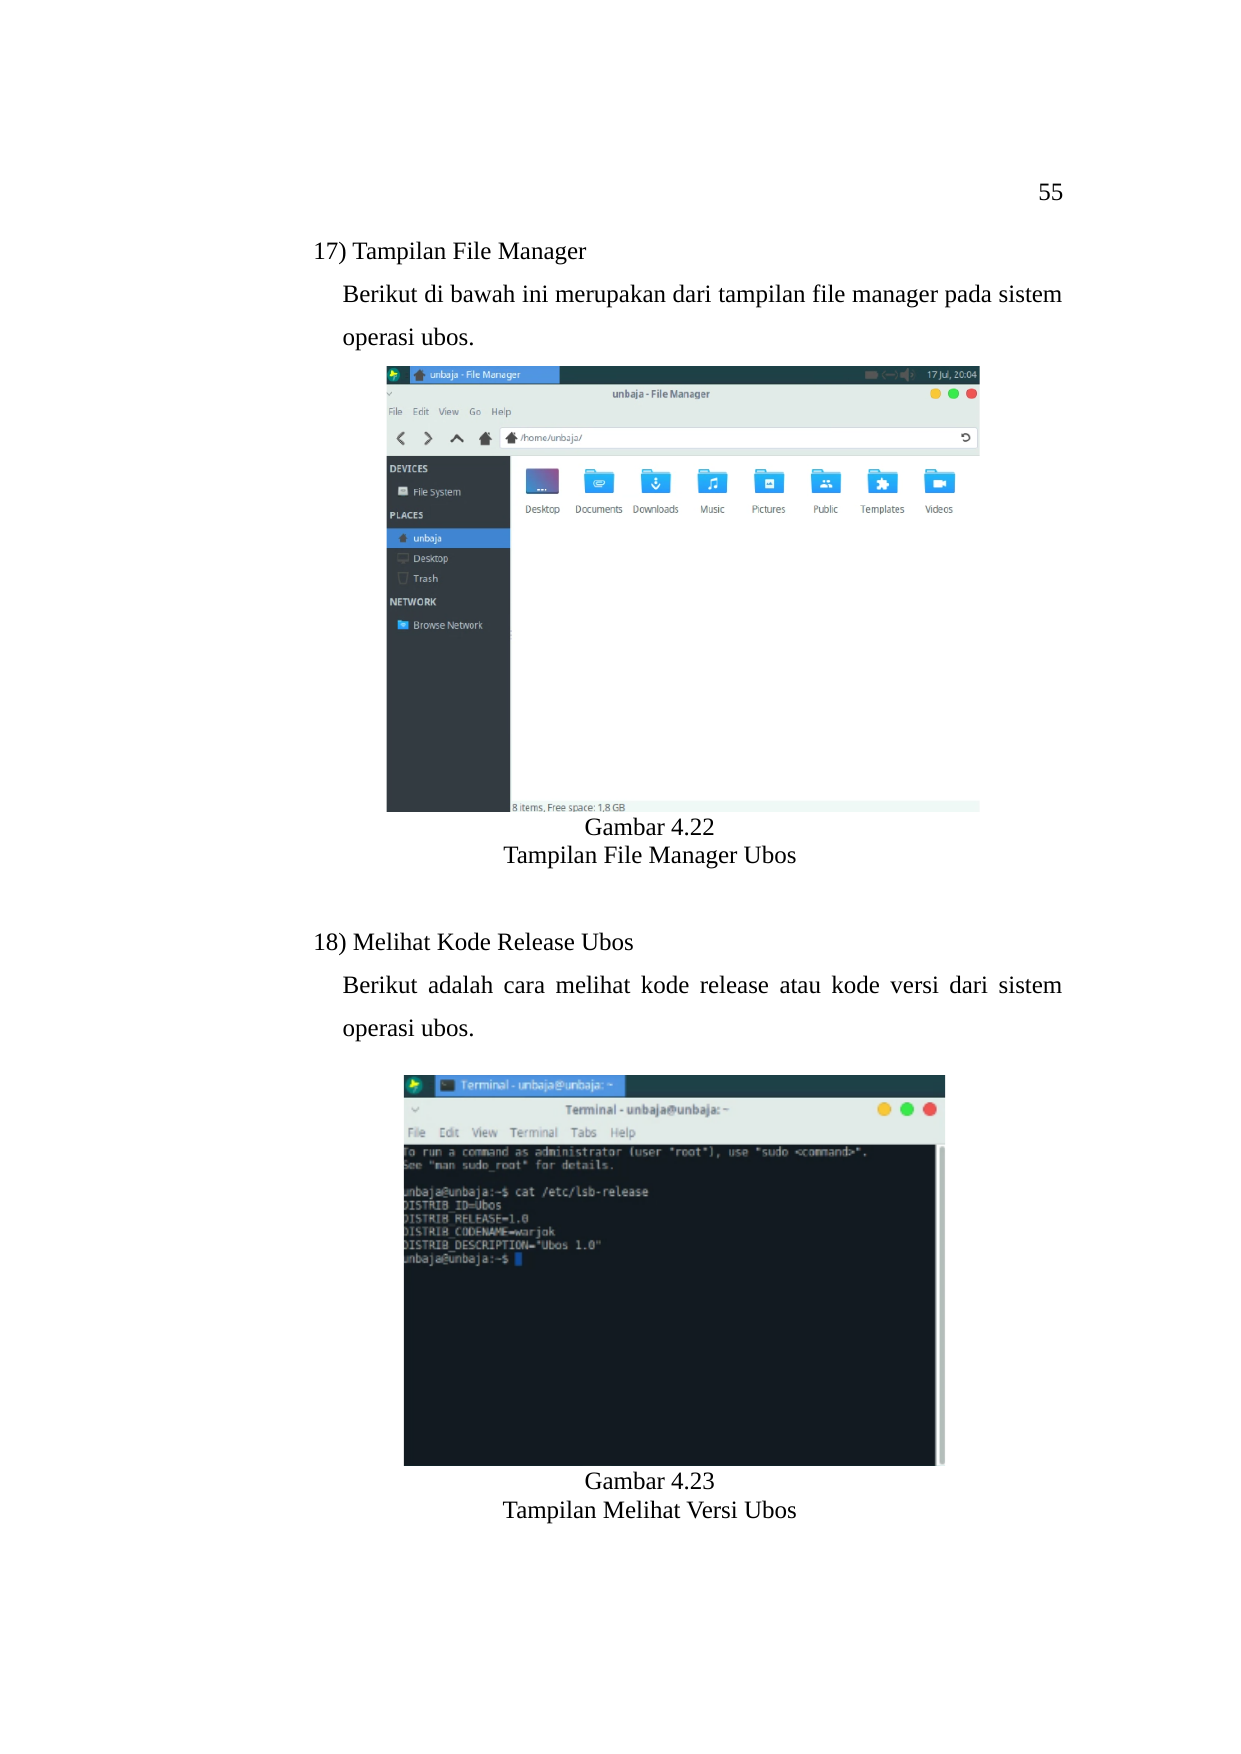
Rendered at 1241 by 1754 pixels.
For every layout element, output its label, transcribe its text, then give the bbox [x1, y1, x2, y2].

text Tampilan Melihat Versi Ubos [236, 1495, 1063, 1523]
text Tampilan File Manager Ubos [236, 840, 1063, 869]
text Gambar 4.23 [236, 1056, 1063, 1495]
picture [386, 366, 980, 812]
text Berikut adalah cara melihat kode release atau kode versi dari sistem operasi ubos. [342, 970, 1063, 1042]
text Gambar 4.22 [236, 366, 1063, 840]
text Berikut di bawah ini merupakan dari tampilan file manager pada sistem operasi ubos. [342, 279, 1063, 351]
text 18) Melihat Kode Release Ubos [313, 927, 1063, 955]
text 17) Tampilan File Manager [313, 236, 1063, 265]
picture [403, 1075, 876, 1466]
